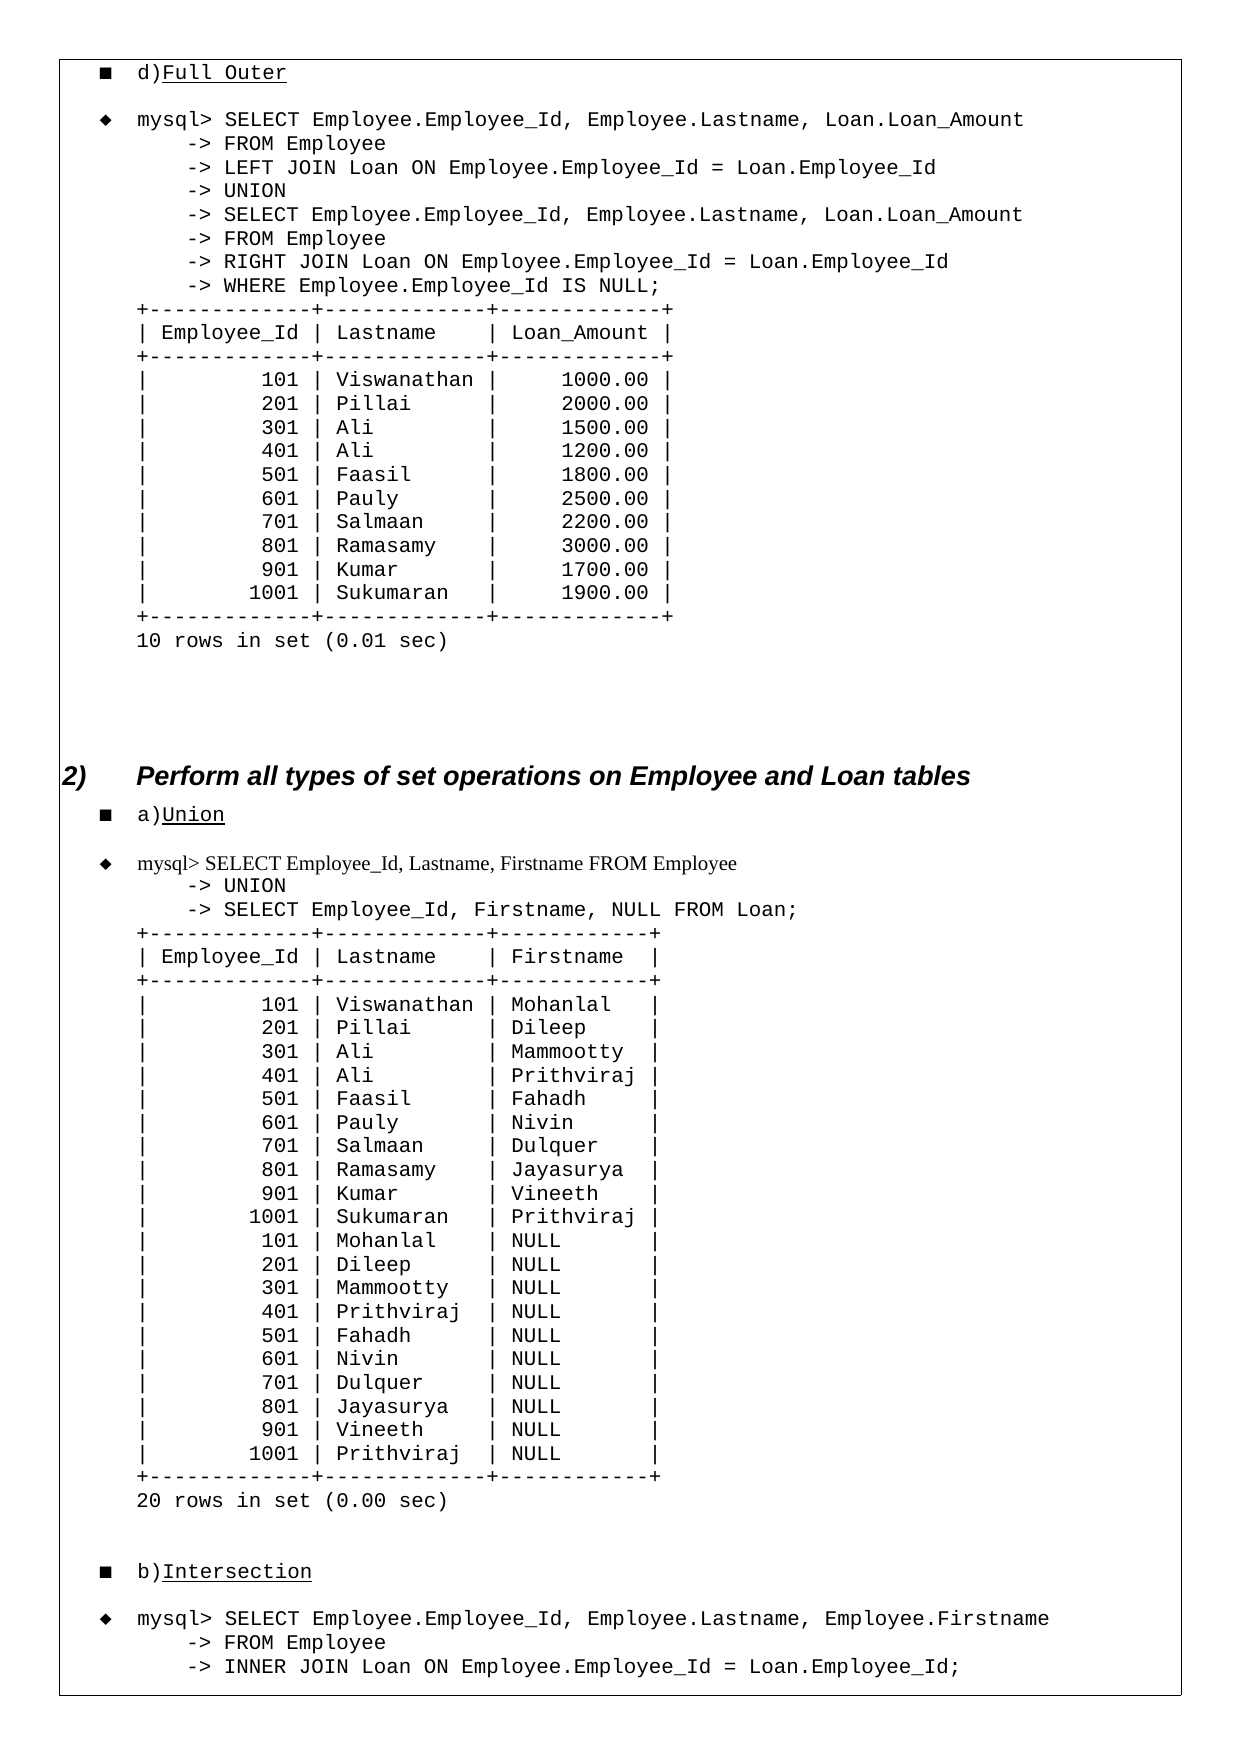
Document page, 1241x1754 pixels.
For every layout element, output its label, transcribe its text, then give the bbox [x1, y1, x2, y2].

text -> SELECT Employee.Employee_Id, Employee.Lastname, Loan.Loan_Amount [136, 204, 1178, 228]
text | 701 | Salmaan | Dulquer | [136, 1136, 1178, 1159]
text +-------------+-------------+-------------+ [136, 346, 1178, 369]
text | 1001 | Sukumaran | 1900.00 | [136, 582, 1178, 606]
text -> FROM Employee [136, 228, 1178, 251]
text -> UNION [136, 180, 1178, 204]
text -> INNER JOIN Loan ON Employee.Employee_Id = Loan.Employee_Id; [136, 1656, 1178, 1679]
text | 901 | Kumar | Vineeth | [136, 1183, 1178, 1206]
text +-------------+-------------+-------------+ [136, 298, 1178, 322]
text | 501 | Faasil | 1800.00 | [136, 464, 1178, 488]
text | 801 | Ramasamy | Jayasurya | [136, 1159, 1178, 1183]
list a)Union [99, 804, 1178, 828]
text | 301 | Ali | 1500.00 | [136, 417, 1178, 440]
list mysql> SELECT Employee_Id, Lastname, Firstname FROM Employee [99, 851, 1178, 875]
text | 801 | Jayasurya | NULL | [136, 1396, 1178, 1419]
text | 801 | Ramasamy | 3000.00 | [136, 535, 1178, 559]
text -> FROM Employee [136, 1632, 1178, 1656]
text | 1001 | Prithviraj | NULL | [136, 1443, 1178, 1467]
list b)Intersection [99, 1561, 1178, 1585]
text | 501 | Fahadh | NULL | [136, 1325, 1178, 1348]
subtitle Perform all types of set operations on Employee and Loan tables [62, 760, 1178, 792]
text | 401 | Ali | 1200.00 | [136, 440, 1178, 464]
text | 401 | Prithviraj | NULL | [136, 1301, 1178, 1325]
text | 301 | Mammootty | NULL | [136, 1277, 1178, 1301]
text | 701 | Salmaan | 2200.00 | [136, 511, 1178, 535]
text +-------------+-------------+------------+ [136, 923, 1178, 946]
text | 401 | Ali | Prithviraj | [136, 1064, 1178, 1088]
text | 601 | Pauly | 2500.00 | [136, 488, 1178, 511]
text | 101 | Viswanathan | 1000.00 | [136, 369, 1178, 393]
text -> LEFT JOIN Loan ON Employee.Employee_Id = Loan.Employee_Id [136, 157, 1178, 180]
text | 501 | Faasil | Fahadh | [136, 1088, 1178, 1112]
text | 301 | Ali | Mammootty | [136, 1041, 1178, 1064]
text | 601 | Pauly | Nivin | [136, 1112, 1178, 1136]
text 20 rows in set (0.00 sec) [136, 1490, 1178, 1514]
text | 101 | Viswanathan | Mohanlal | [136, 994, 1178, 1017]
text | 201 | Dileep | NULL | [136, 1254, 1178, 1277]
text | 701 | Dulquer | NULL | [136, 1372, 1178, 1396]
text -> SELECT Employee_Id, Firstname, NULL FROM Loan; [136, 899, 1178, 923]
text | 901 | Kumar | 1700.00 | [136, 559, 1178, 582]
text -> FROM Employee [136, 133, 1178, 157]
text | 1001 | Sukumaran | Prithviraj | [136, 1206, 1178, 1230]
text | Employee_Id | Lastname | Loan_Amount | [136, 322, 1178, 346]
text | 601 | Nivin | NULL | [136, 1348, 1178, 1372]
list mysql> SELECT Employee.Employee_Id, Employee.Lastname, Employee.Firstname [99, 1608, 1178, 1632]
text +-------------+-------------+------------+ [136, 970, 1178, 994]
text 10 rows in set (0.01 sec) [136, 629, 1178, 653]
text -> WHERE Employee.Employee_Id IS NULL; [136, 275, 1178, 298]
text | 201 | Pillai | Dileep | [136, 1017, 1178, 1041]
text +-------------+-------------+-------------+ [136, 606, 1178, 629]
text -> UNION [136, 875, 1178, 899]
text | 201 | Pillai | 2000.00 | [136, 393, 1178, 417]
list d)Full Outer [99, 62, 1178, 86]
text | Employee_Id | Lastname | Firstname | [136, 946, 1178, 970]
text | 101 | Mohanlal | NULL | [136, 1230, 1178, 1254]
text +-------------+-------------+------------+ [136, 1467, 1178, 1490]
list mysql> SELECT Employee.Employee_Id, Employee.Lastname, Loan.Loan_Amount [99, 109, 1178, 133]
text -> RIGHT JOIN Loan ON Employee.Employee_Id = Loan.Employee_Id [136, 251, 1178, 275]
text | 901 | Vineeth | NULL | [136, 1419, 1178, 1443]
